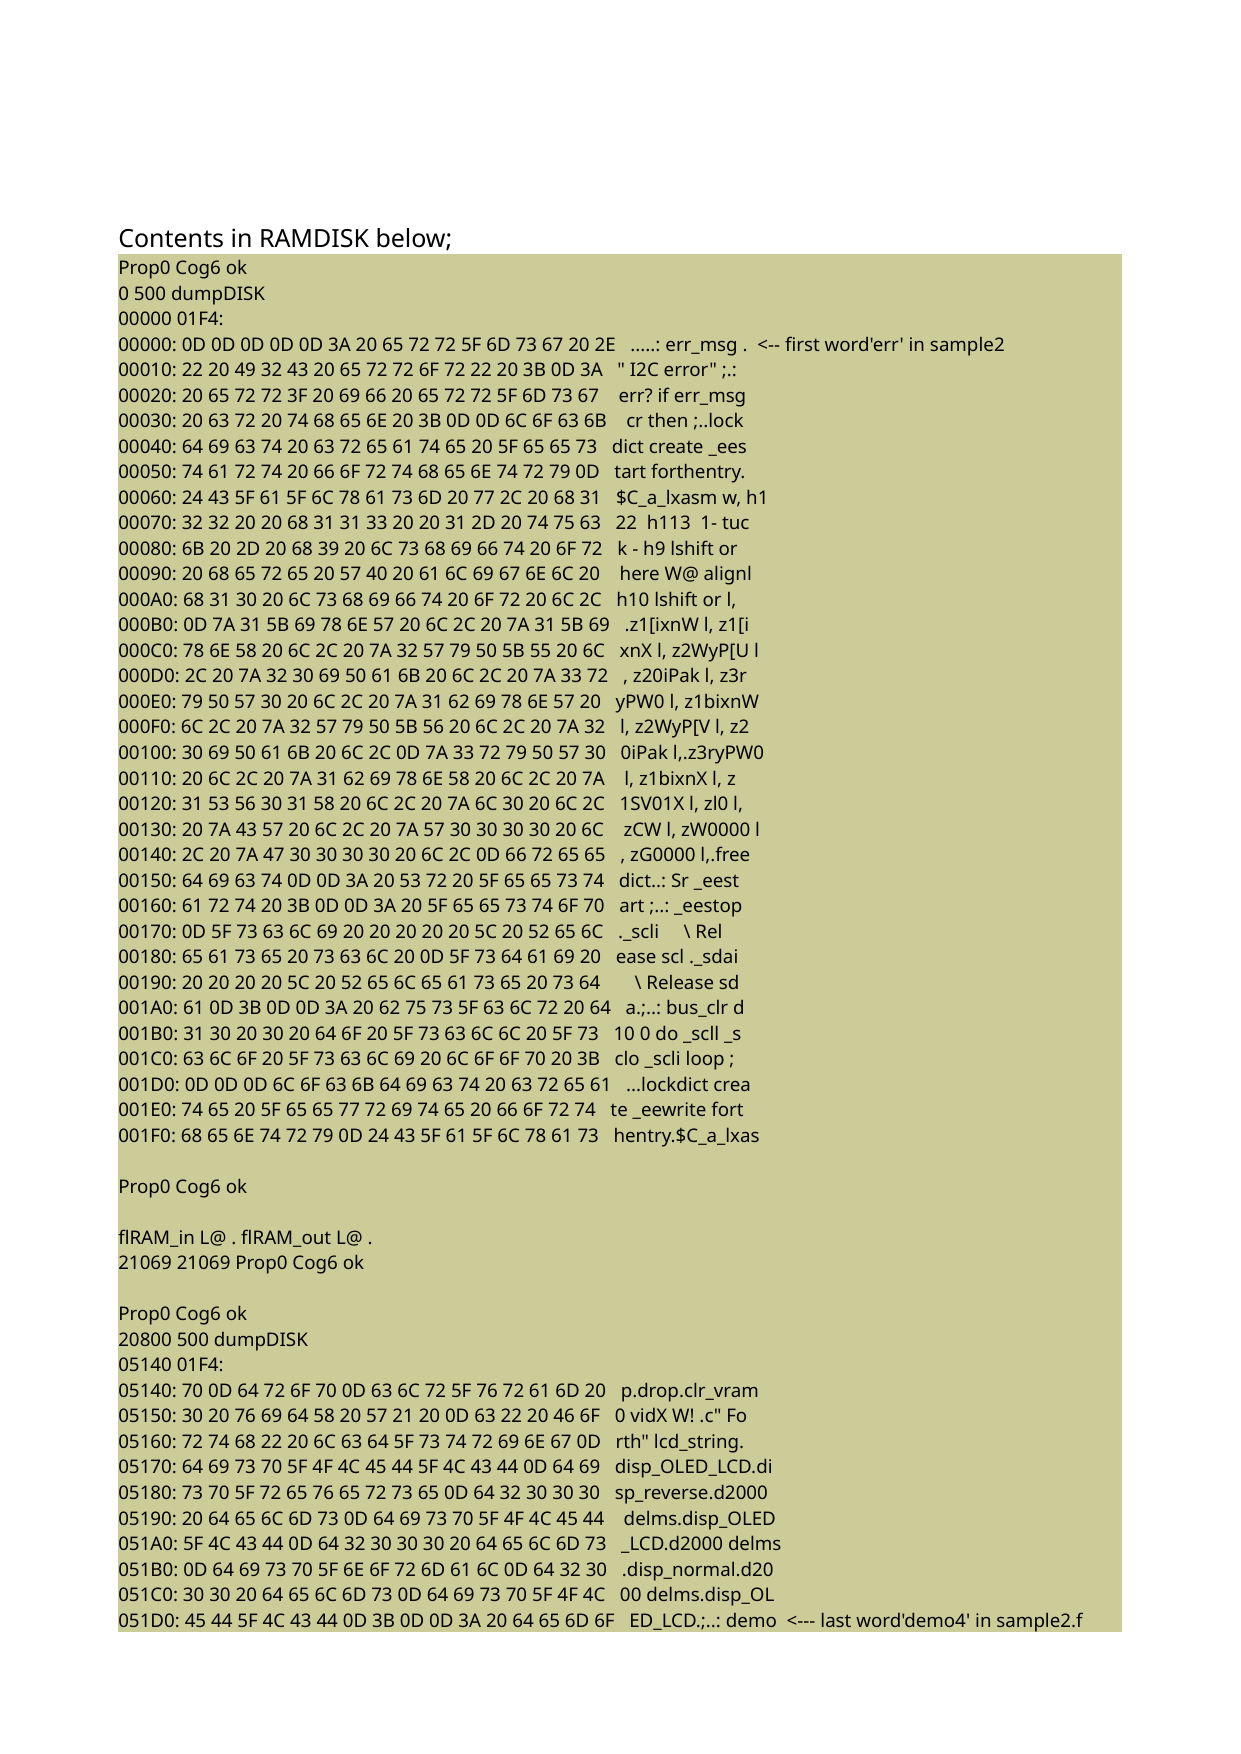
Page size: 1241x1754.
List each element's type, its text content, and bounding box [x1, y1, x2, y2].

text 051D0: 45 44 5F 4C 43 44 0D 3B 0D 0D 3A 20 64 65 6D 6F ED_LCD.;..: demo <--- last word'demo4' in sample2.f [118, 1607, 1122, 1632]
text 00010: 22 20 49 32 43 20 65 72 72 6F 72 22 20 3B 0D 3A " I2C error" ;.: [118, 356, 1122, 382]
text 00020: 20 65 72 72 3F 20 69 66 20 65 72 72 5F 6D 73 67 err? if err_msg [118, 382, 1122, 407]
text 20800 500 dumpDISK [118, 1326, 1122, 1352]
text 00180: 65 61 73 65 20 73 63 6C 20 0D 5F 73 64 61 69 20 ease scl ._sdai [118, 943, 1122, 969]
text 00050: 74 61 72 74 20 66 6F 72 74 68 65 6E 74 72 79 0D tart forthentry. [118, 458, 1122, 484]
text 00040: 64 69 63 74 20 63 72 65 61 74 65 20 5F 65 65 73 dict create _ees [118, 433, 1122, 458]
text 21069 21069 Prop0 Cog6 ok [118, 1250, 1122, 1275]
text 001C0: 63 6C 6F 20 5F 73 63 6C 69 20 6C 6F 6F 70 20 3B clo _scli loop ; [118, 1046, 1122, 1071]
text 000D0: 2C 20 7A 32 30 69 50 61 6B 20 6C 2C 20 7A 33 72 , z20iPak l, z3r [118, 663, 1122, 688]
text 000E0: 79 50 57 30 20 6C 2C 20 7A 31 62 69 78 6E 57 20 yPW0 l, z1bixnW [118, 688, 1122, 714]
text 00000 01F4: [118, 305, 1122, 331]
text 05170: 64 69 73 70 5F 4F 4C 45 44 5F 4C 43 44 0D 64 69 disp_OLED_LCD.di [118, 1454, 1122, 1479]
text 00150: 64 69 63 74 0D 0D 3A 20 53 72 20 5F 65 65 73 74 dict..: Sr _eest [118, 867, 1122, 892]
text 00160: 61 72 74 20 3B 0D 0D 3A 20 5F 65 65 73 74 6F 70 art ;..: _eestop [118, 892, 1122, 918]
text 001B0: 31 30 20 30 20 64 6F 20 5F 73 63 6C 6C 20 5F 73 10 0 do _scll _s [118, 1020, 1122, 1046]
text 05140 01F4: [118, 1352, 1122, 1377]
text Prop0 Cog6 ok [118, 254, 1122, 280]
text 051B0: 0D 64 69 73 70 5F 6E 6F 72 6D 61 6C 0D 64 32 30 .disp_normal.d20 [118, 1556, 1122, 1581]
text 000A0: 68 31 30 20 6C 73 68 69 66 74 20 6F 72 20 6C 2C h10 lshift or l, [118, 586, 1122, 612]
text 05190: 20 64 65 6C 6D 73 0D 64 69 73 70 5F 4F 4C 45 44 delms.disp_OLED [118, 1505, 1122, 1530]
text 000F0: 6C 2C 20 7A 32 57 79 50 5B 56 20 6C 2C 20 7A 32 l, z2WyP[V l, z2 [118, 714, 1122, 739]
text 001A0: 61 0D 3B 0D 0D 3A 20 62 75 73 5F 63 6C 72 20 64 a.;..: bus_clr d [118, 994, 1122, 1020]
text 05150: 30 20 76 69 64 58 20 57 21 20 0D 63 22 20 46 6F 0 vidX W! .c" Fo [118, 1403, 1122, 1428]
text 00190: 20 20 20 20 5C 20 52 65 6C 65 61 73 65 20 73 64 \ Release sd [118, 969, 1122, 994]
text 001F0: 68 65 6E 74 72 79 0D 24 43 5F 61 5F 6C 78 61 73 hentry.$C_a_lxas [118, 1122, 1122, 1148]
text 0 500 dumpDISK [118, 280, 1122, 305]
text 05160: 72 74 68 22 20 6C 63 64 5F 73 74 72 69 6E 67 0D rth" lcd_string. [118, 1428, 1122, 1454]
text 00090: 20 68 65 72 65 20 57 40 20 61 6C 69 67 6E 6C 20 here W@ alignl [118, 561, 1122, 586]
text 00070: 32 32 20 20 68 31 31 33 20 20 31 2D 20 74 75 63 22 h113 1- tuc [118, 509, 1122, 535]
text 051A0: 5F 4C 43 44 0D 64 32 30 30 30 20 64 65 6C 6D 73 _LCD.d2000 delms [118, 1530, 1122, 1556]
text 00000: 0D 0D 0D 0D 0D 3A 20 65 72 72 5F 6D 73 67 20 2E .....: err_msg . <-- first word'err' in sample2 [118, 331, 1122, 356]
text Contents in RAMDISK below; [118, 220, 1122, 254]
text Prop0 Cog6 ok [118, 1301, 1122, 1326]
text 001E0: 74 65 20 5F 65 65 77 72 69 74 65 20 66 6F 72 74 te _eewrite fort [118, 1097, 1122, 1122]
text 00030: 20 63 72 20 74 68 65 6E 20 3B 0D 0D 6C 6F 63 6B cr then ;..lock [118, 407, 1122, 433]
text flRAM_in L@ . flRAM_out L@ . [118, 1224, 1122, 1250]
text 000B0: 0D 7A 31 5B 69 78 6E 57 20 6C 2C 20 7A 31 5B 69 .z1[ixnW l, z1[i [118, 612, 1122, 637]
text 051C0: 30 30 20 64 65 6C 6D 73 0D 64 69 73 70 5F 4F 4C 00 delms.disp_OL [118, 1581, 1122, 1607]
text 00060: 24 43 5F 61 5F 6C 78 61 73 6D 20 77 2C 20 68 31 $C_a_lxasm w, h1 [118, 484, 1122, 509]
text 00140: 2C 20 7A 47 30 30 30 30 20 6C 2C 0D 66 72 65 65 , zG0000 l,.free [118, 841, 1122, 867]
text 001D0: 0D 0D 0D 6C 6F 63 6B 64 69 63 74 20 63 72 65 61 ...lockdict crea [118, 1071, 1122, 1097]
text 00130: 20 7A 43 57 20 6C 2C 20 7A 57 30 30 30 30 20 6C zCW l, zW0000 l [118, 816, 1122, 841]
text 00120: 31 53 56 30 31 58 20 6C 2C 20 7A 6C 30 20 6C 2C 1SV01X l, zl0 l, [118, 790, 1122, 816]
text 00110: 20 6C 2C 20 7A 31 62 69 78 6E 58 20 6C 2C 20 7A l, z1bixnX l, z [118, 765, 1122, 790]
text 00170: 0D 5F 73 63 6C 69 20 20 20 20 20 5C 20 52 65 6C ._scli \ Rel [118, 918, 1122, 943]
text 05180: 73 70 5F 72 65 76 65 72 73 65 0D 64 32 30 30 30 sp_reverse.d2000 [118, 1479, 1122, 1505]
text Prop0 Cog6 ok [118, 1173, 1122, 1199]
text 00100: 30 69 50 61 6B 20 6C 2C 0D 7A 33 72 79 50 57 30 0iPak l,.z3ryPW0 [118, 739, 1122, 765]
text 00080: 6B 20 2D 20 68 39 20 6C 73 68 69 66 74 20 6F 72 k - h9 lshift or [118, 535, 1122, 561]
text 05140: 70 0D 64 72 6F 70 0D 63 6C 72 5F 76 72 61 6D 20 p.drop.clr_vram [118, 1377, 1122, 1403]
text 000C0: 78 6E 58 20 6C 2C 20 7A 32 57 79 50 5B 55 20 6C xnX l, z2WyP[U l [118, 637, 1122, 663]
